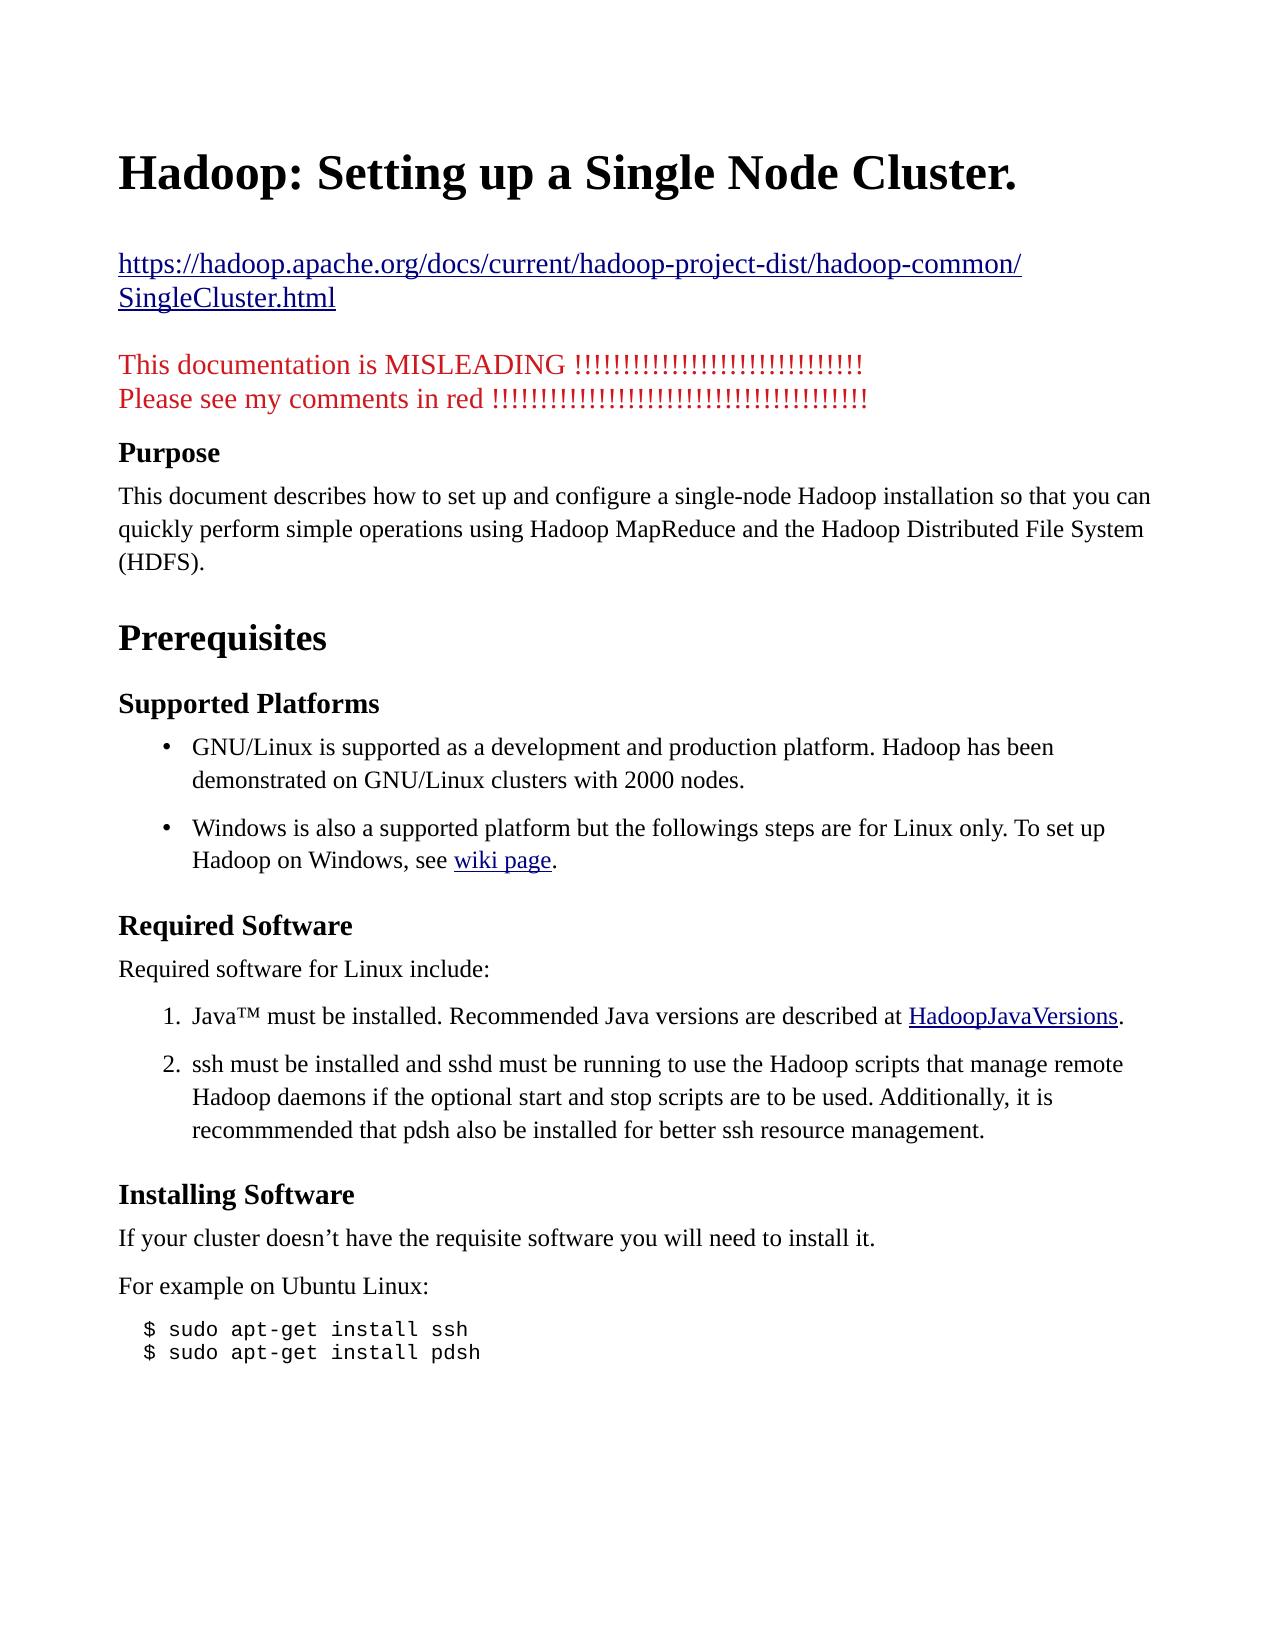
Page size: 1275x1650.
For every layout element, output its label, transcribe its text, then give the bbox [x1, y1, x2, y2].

text Please see my comments in red !!!!!!!!!!!!!!!!!!!!!!!!!!!!!!!!!!!!!!! [118, 381, 1157, 414]
text Required software for Linux include: [118, 954, 1157, 983]
subtitle Installing Software [118, 1177, 1157, 1211]
subtitle Hadoop: Setting up a Single Node Cluster. [118, 143, 1157, 201]
text If your cluster doesn’t have the requisite software you will need to install it. [118, 1223, 1157, 1252]
subtitle Prerequisites [118, 616, 1157, 659]
list Windows is also a supported platform but the followings steps are for Linux only. To set up Hadoop on Windows, see wiki page. [162, 813, 1157, 874]
list Java™ must be installed. Recommended Java versions are described at HadoopJavaVersions. [162, 1001, 1157, 1030]
subtitle Required Software [118, 908, 1157, 941]
list GNU/Linux is supported as a development and production platform. Hadoop has been demonstrated on GNU/Linux clusters with 2000 nodes. [162, 732, 1157, 794]
text This document describes how to set up and configure a single-node Hadoop installation so that you can quickly perform simple operations using Hadoop MapReduce and the Hadoop Distributed File System (HDFS). [118, 481, 1157, 576]
text https://hadoop.apache.org/docs/current/hadoop-project-dist/hadoop-common/SingleCluster.html [118, 247, 1157, 314]
text $ sudo apt-get install pdsh [118, 1342, 1157, 1366]
text For example on Ubuntu Linux: [118, 1271, 1157, 1300]
subtitle Purpose [118, 435, 1157, 469]
list ssh must be installed and sshd must be running to use the Hadoop scripts that manage remote Hadoop daemons if the optional start and stop scripts are to be used. Additionally, it is recommmended that pdsh also be installed for better ssh resource management. [162, 1049, 1157, 1144]
subtitle Supported Platforms [118, 686, 1157, 719]
text $ sudo apt-get install ssh [118, 1318, 1157, 1342]
text This documentation is MISLEADING !!!!!!!!!!!!!!!!!!!!!!!!!!!!!! [118, 347, 1157, 381]
